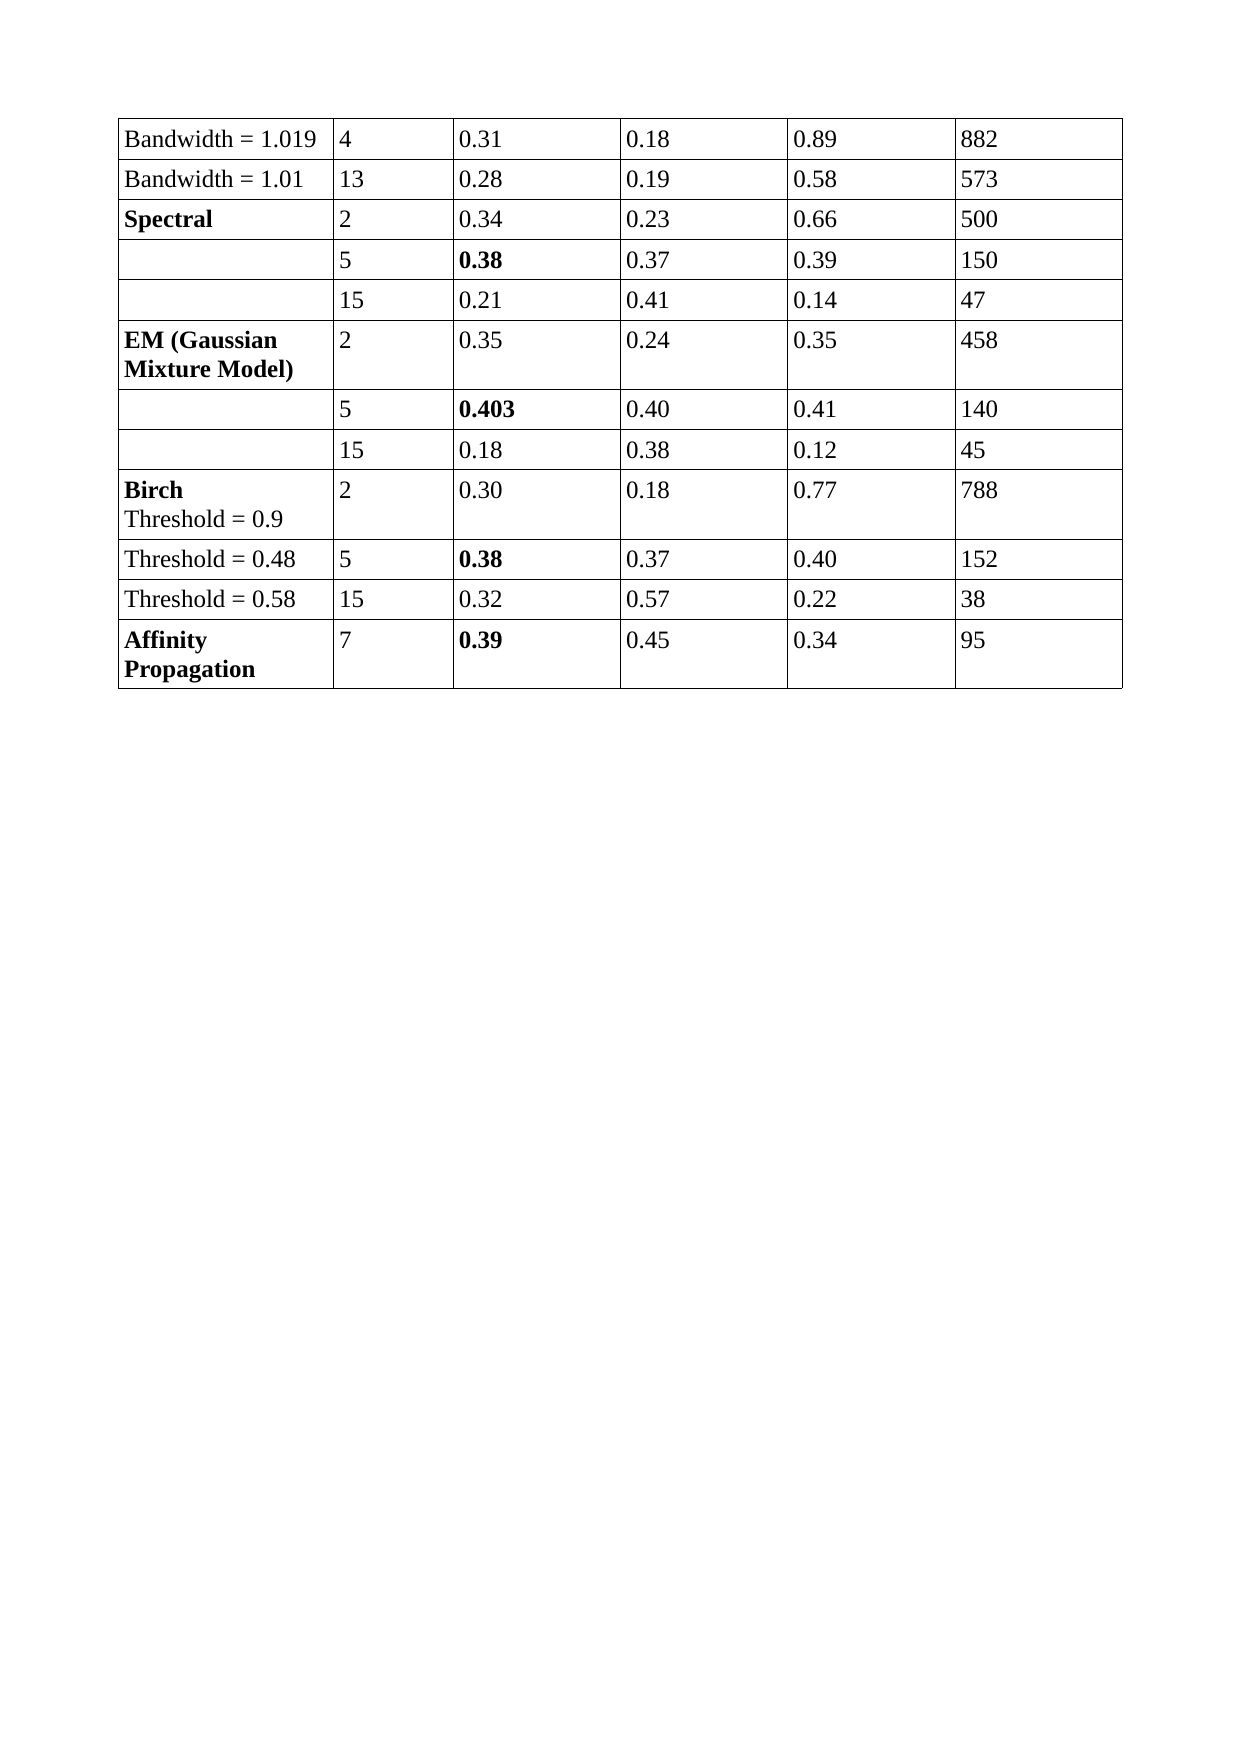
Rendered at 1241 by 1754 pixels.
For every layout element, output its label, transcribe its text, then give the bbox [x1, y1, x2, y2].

table_cell 0.28 [454, 160, 620, 199]
table_cell 2 [334, 321, 453, 389]
table_cell 0.40 [621, 390, 787, 429]
table_cell 15 [334, 430, 453, 469]
table_cell 0.41 [788, 390, 955, 429]
table_cell 0.21 [454, 280, 620, 320]
table_cell 882 [956, 119, 1122, 158]
table_cell 140 [956, 390, 1122, 429]
table_cell 0.57 [621, 580, 787, 619]
table_cell Spectral [119, 200, 333, 239]
table_cell 0.89 [788, 119, 955, 158]
table_cell 38 [956, 580, 1122, 619]
table_cell 45 [956, 430, 1122, 469]
table_cell 0.18 [621, 470, 787, 538]
table_cell 0.12 [788, 430, 955, 469]
table_cell 15 [334, 280, 453, 320]
table_cell 0.66 [788, 200, 955, 239]
table_cell 0.38 [621, 430, 787, 469]
table_cell 4 [334, 119, 453, 158]
table_cell Affinity Propagation [119, 620, 333, 688]
table_cell 0.77 [788, 470, 955, 538]
table_cell 0.31 [454, 119, 620, 158]
table_cell 5 [334, 540, 453, 579]
table_cell 7 [334, 620, 453, 688]
table_cell 0.45 [621, 620, 787, 688]
table_cell Bandwidth = 1.019 [119, 119, 333, 158]
table_cell 0.35 [788, 321, 955, 389]
table_cell 2 [334, 200, 453, 239]
table_cell 0.38 [454, 540, 620, 579]
table_cell 458 [956, 321, 1122, 389]
table_cell 5 [334, 390, 453, 429]
table_cell 95 [956, 620, 1122, 688]
table_cell 0.40 [788, 540, 955, 579]
table_cell [119, 240, 333, 279]
table_cell 0.403 [454, 390, 620, 429]
table_cell 0.14 [788, 280, 955, 320]
table_cell 0.18 [621, 119, 787, 158]
table_cell Threshold = 0.48 [119, 540, 333, 579]
table_cell 47 [956, 280, 1122, 320]
table_cell 150 [956, 240, 1122, 279]
table_cell 0.38 [454, 240, 620, 279]
table_cell 13 [334, 160, 453, 199]
table_cell 0.41 [621, 280, 787, 320]
table_cell 0.58 [788, 160, 955, 199]
table_cell 15 [334, 580, 453, 619]
table_cell 0.34 [788, 620, 955, 688]
table_cell 0.34 [454, 200, 620, 239]
table_cell 0.39 [454, 620, 620, 688]
table_cell Birch Threshold = 0.9 [119, 470, 333, 538]
table_cell 0.39 [788, 240, 955, 279]
table_cell 0.37 [621, 240, 787, 279]
table_cell 2 [334, 470, 453, 538]
table_cell 0.22 [788, 580, 955, 619]
table_cell [119, 390, 333, 429]
table_cell 0.23 [621, 200, 787, 239]
table_cell 573 [956, 160, 1122, 199]
table_cell [119, 430, 333, 469]
table_cell 0.19 [621, 160, 787, 199]
table_cell [119, 280, 333, 320]
table_cell 0.18 [454, 430, 620, 469]
table_cell 0.30 [454, 470, 620, 538]
table_cell 500 [956, 200, 1122, 239]
table_cell Bandwidth = 1.01 [119, 160, 333, 199]
table_cell 0.32 [454, 580, 620, 619]
table_cell 0.24 [621, 321, 787, 389]
table_cell EM (Gaussian Mixture Model) [119, 321, 333, 389]
table_cell Threshold = 0.58 [119, 580, 333, 619]
table_cell 0.35 [454, 321, 620, 389]
table_cell 788 [956, 470, 1122, 538]
table_cell 152 [956, 540, 1122, 579]
table_cell 0.37 [621, 540, 787, 579]
table_cell 5 [334, 240, 453, 279]
